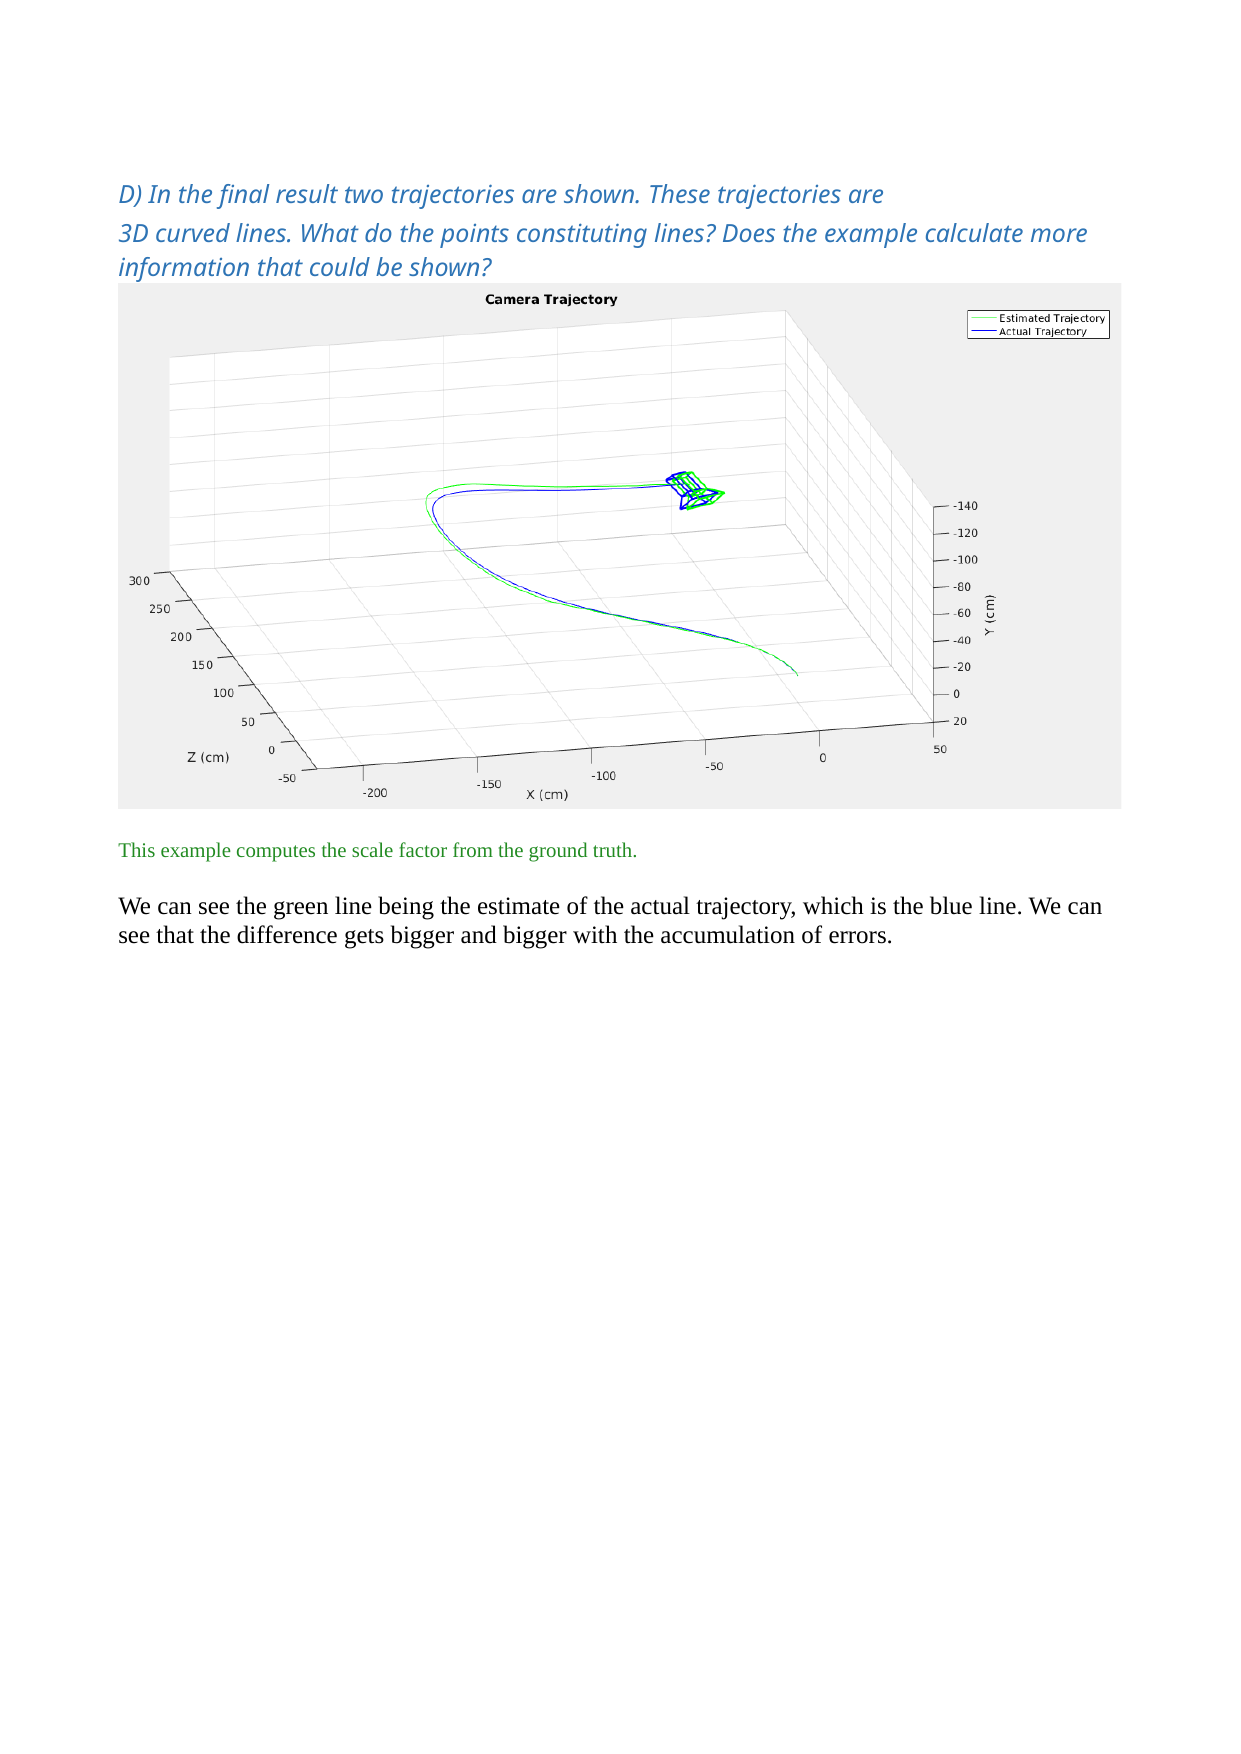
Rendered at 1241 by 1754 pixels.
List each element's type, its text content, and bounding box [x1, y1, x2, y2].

subtitle 3D curved lines. What do the points constituting lines? Does the example calculate more information that could be shown? [118, 215, 1122, 283]
subtitle D) In ​​the final result two trajectories are shown. These trajectories are [118, 177, 1122, 211]
text This example computes the scale factor from the ground truth. [118, 838, 1122, 862]
text We can see the green line being the estimate of the actual trajectory, which is the blue line. We can see that the difference gets bigger and bigger with the accumulation of errors. [118, 891, 1122, 949]
